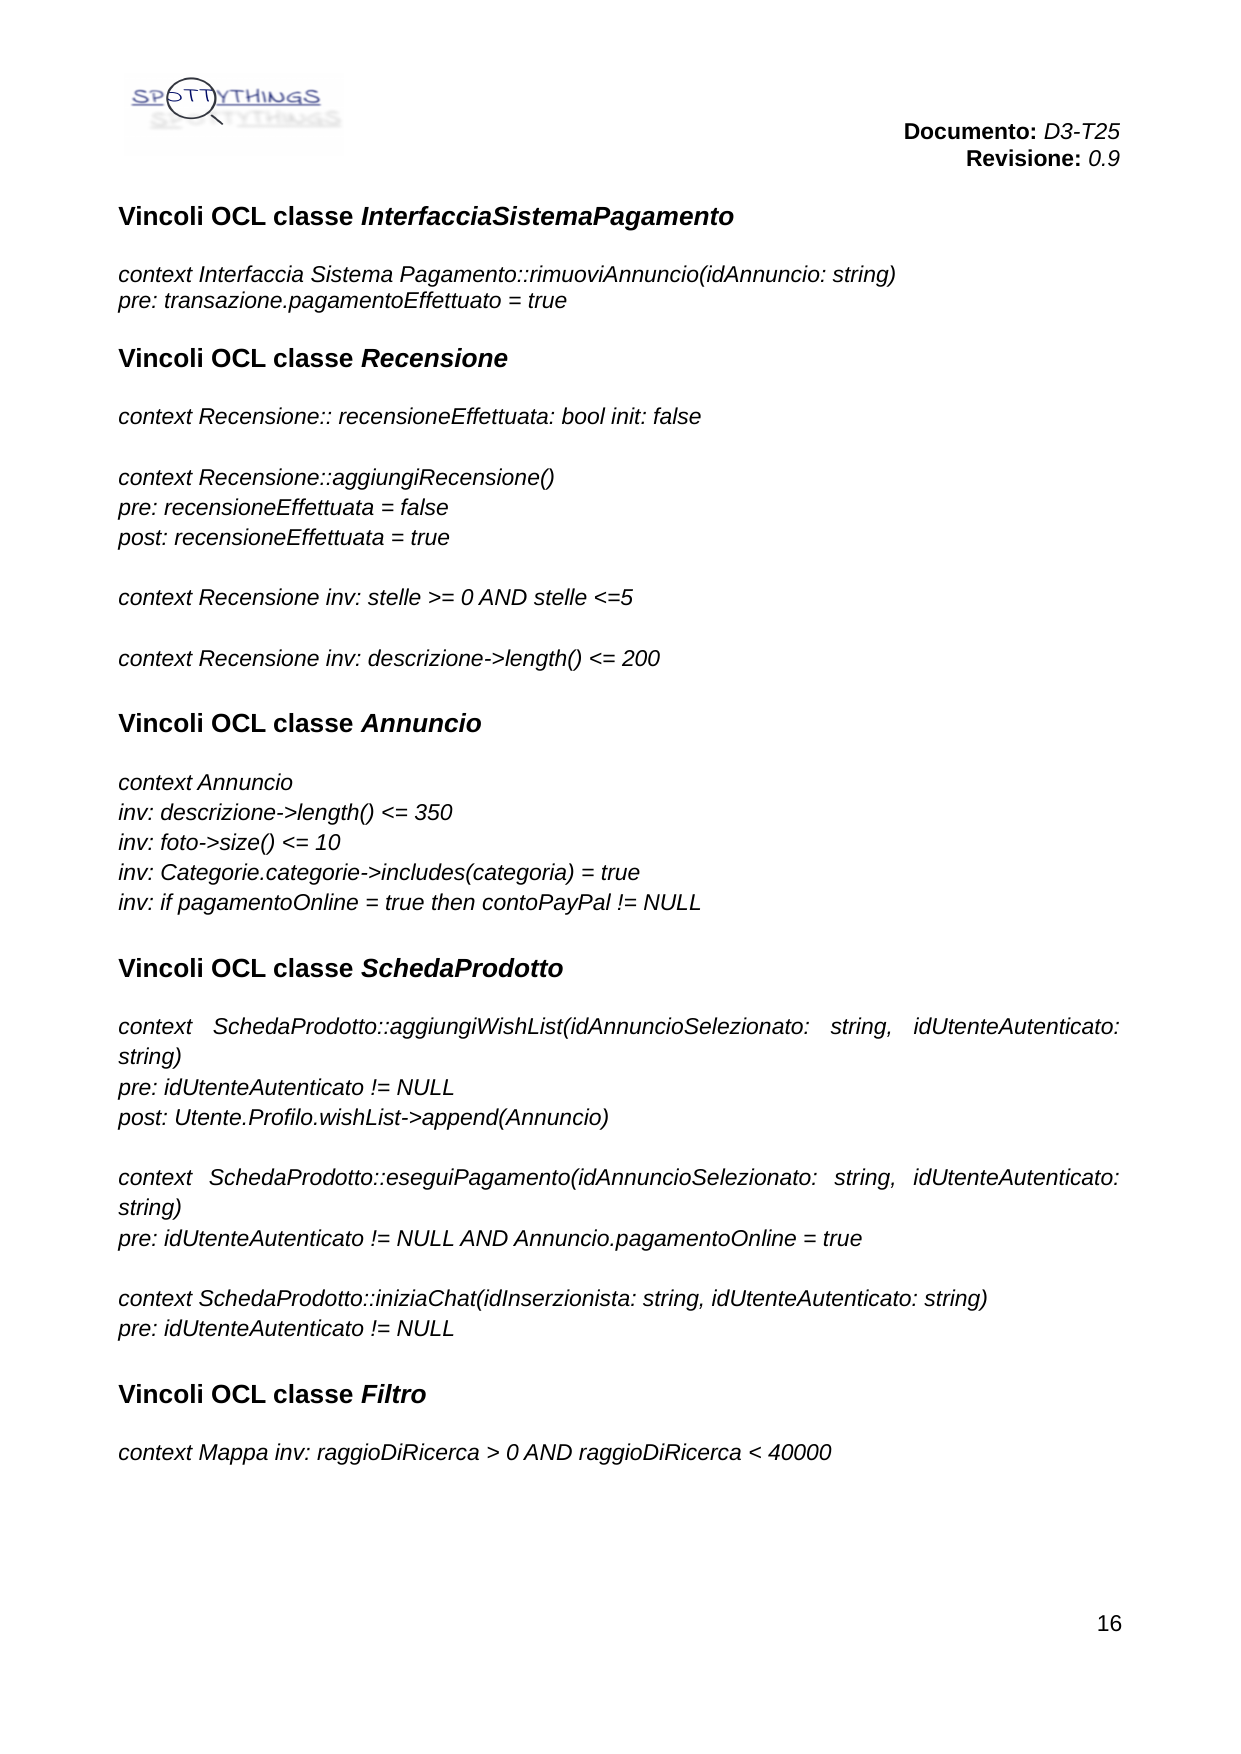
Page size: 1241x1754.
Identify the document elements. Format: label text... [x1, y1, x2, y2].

text context Interfaccia Sistema Pagamento::rimuoviAnnuncio(idAnnuncio: string) [118, 261, 1122, 287]
text inv: if pagamentoOnline = true then contoPayPal != NULL [118, 889, 1122, 916]
text inv: Categorie.categorie->includes(categoria) = true [118, 859, 1122, 886]
text inv: descrizione->length() <= 350 [118, 799, 1122, 825]
text context Recensione inv: stelle >= 0 AND stelle <=5 [118, 584, 1122, 611]
text context Recensione::aggiungiRecensione() [118, 463, 1122, 490]
subtitle Vincoli OCL classe SchedaProdotto [118, 953, 1122, 983]
subtitle Vincoli OCL classe InterfacciaSistemaPagamento [118, 200, 1122, 231]
text pre: idUtenteAutenticato != NULL [118, 1315, 1122, 1342]
subtitle Vincoli OCL classe Annuncio [118, 708, 1122, 738]
picture [123, 73, 345, 156]
text pre: idUtenteAutenticato != NULL AND Annuncio.pagamentoOnline = true [118, 1224, 1122, 1251]
text context Recensione inv: descrizione->length() <= 200 [118, 645, 1122, 671]
subtitle Vincoli OCL classe Filtro [118, 1378, 1122, 1409]
text post: recensioneEffettuata = true [118, 524, 1122, 550]
text pre: recensioneEffettuata = false [118, 494, 1122, 520]
subtitle Vincoli OCL classe Recensione [118, 343, 1122, 373]
text context SchedaProdotto::iniziaChat(idInserzionista: string, idUtenteAutenticato: string) [118, 1285, 1122, 1311]
text pre: transazione.pagamentoEffettuato = true [118, 287, 1122, 313]
text pre: idUtenteAutenticato != NULL [118, 1073, 1122, 1100]
text inv: foto->size() <= 10 [118, 829, 1122, 855]
text context SchedaProdotto::eseguiPagamento(idAnnuncioSelezionato: string, idUtenteAutenticato: string) [118, 1164, 1122, 1221]
text context Annuncio [118, 768, 1122, 795]
text context Mappa inv: raggioDiRicerca > 0 AND raggioDiRicerca < 40000 [118, 1439, 1122, 1465]
text post: Utente.Profilo.wishList->append(Annuncio) [118, 1104, 1122, 1130]
text context SchedaProdotto::aggiungiWishList(idAnnuncioSelezionato: string, idUtenteAutenticato: string) [118, 1013, 1122, 1070]
text context Recensione:: recensioneEffettuata: bool init: false [118, 403, 1122, 429]
